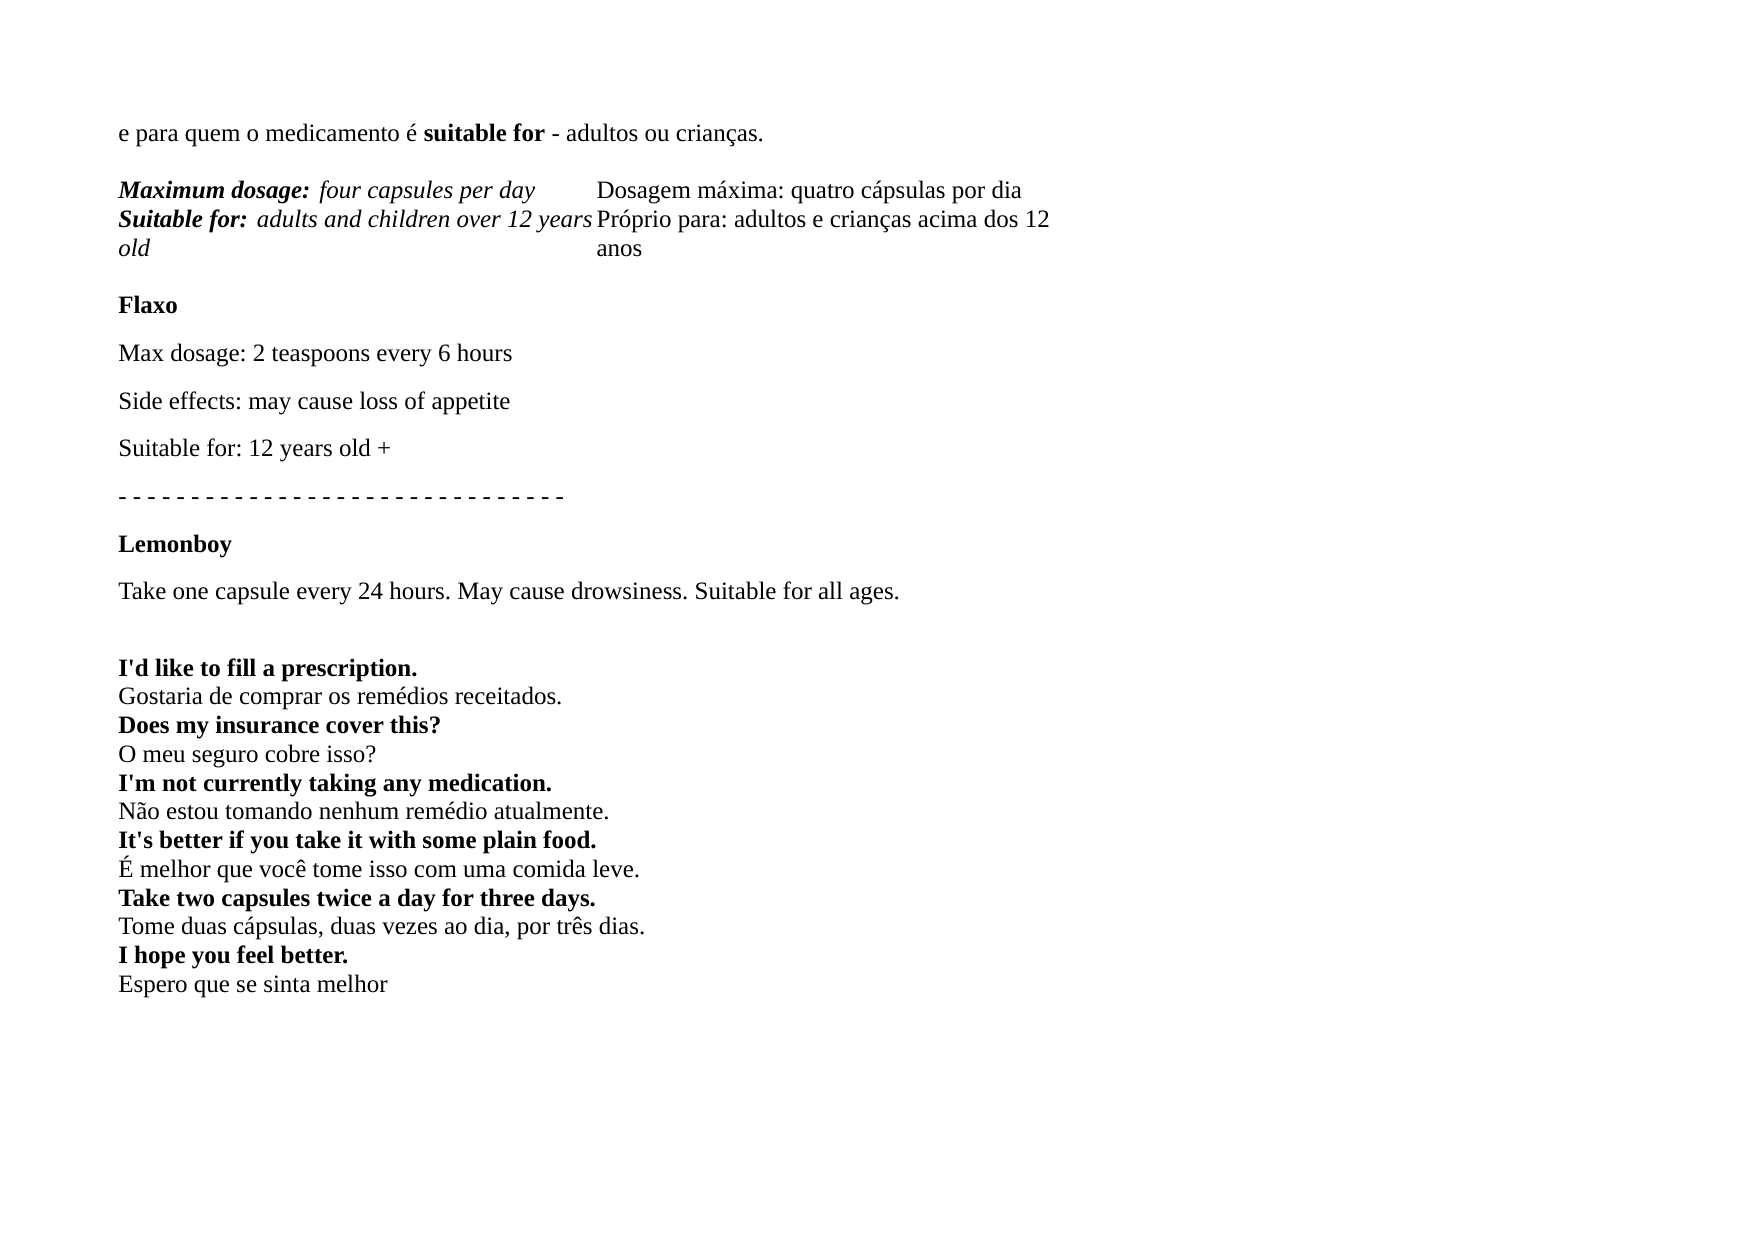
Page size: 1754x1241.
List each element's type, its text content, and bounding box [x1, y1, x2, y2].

text Take one capsule every 24 hours. May cause drowsiness. Suitable for all ages. [118, 576, 1636, 605]
text Side effects: may cause loss of appetite [118, 386, 1636, 414]
text I hope you feel better. [118, 940, 1636, 969]
text I'm not currently taking any medication. [118, 768, 1636, 796]
text Não estou tomando nenhum remédio atualmente. [118, 796, 1636, 825]
text O meu seguro cobre isso? [118, 739, 1636, 768]
text Tome duas cápsulas, duas vezes ao dia, por três dias. [118, 911, 1636, 940]
text It's better if you take it with some plain food. [118, 825, 1636, 854]
table_cell Dosagem máxima: quatro cápsulas por dia [596, 176, 1056, 204]
text - - - - - - - - - - - - - - - - - - - - - - - - - - - - - - - [118, 481, 1636, 510]
table_cell Próprio para: adultos e crianças acima dos 12 anos [596, 204, 1056, 262]
table_cell Maximum dosage: four capsules per day [118, 176, 596, 204]
text Max dosage: 2 teaspoons every 6 hours [118, 338, 1636, 367]
text Take two capsules twice a day for three days. [118, 883, 1636, 911]
text Gostaria de comprar os remédios receitados. [118, 681, 1636, 710]
text I'd like to fill a prescription. [118, 653, 1636, 681]
text Espero que se sinta melhor [118, 969, 1636, 998]
text É melhor que você tome isso com uma comida leve. [118, 854, 1636, 883]
text Suitable for: 12 years old + [118, 433, 1636, 462]
table_cell Suitable for: adults and children over 12 years old [118, 204, 596, 262]
text Lemonboy [118, 529, 1636, 557]
table_header - e para quem o medicamento é suitable for - adultos ou crianças. [118, 118, 1056, 176]
text Flaxo [118, 291, 1636, 319]
text Does my insurance cover this? [118, 710, 1636, 739]
